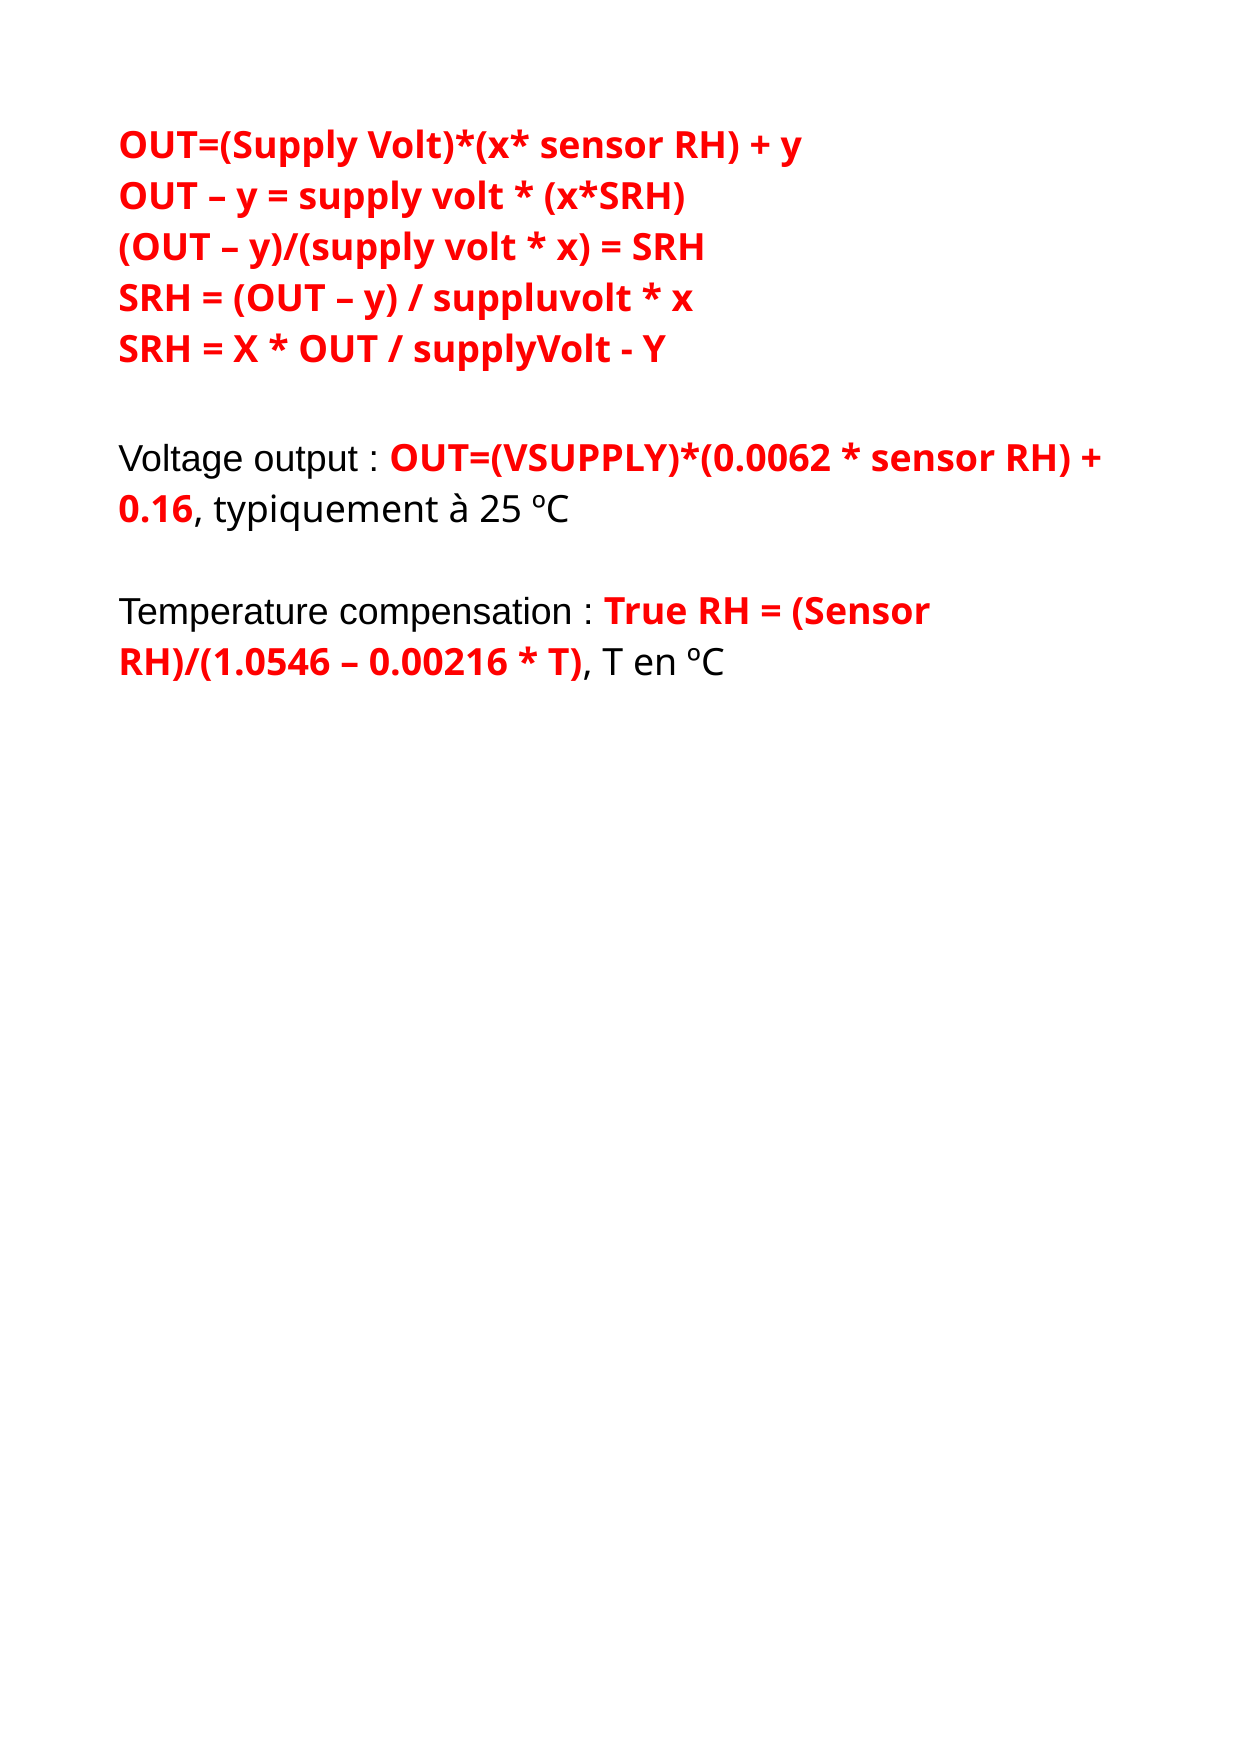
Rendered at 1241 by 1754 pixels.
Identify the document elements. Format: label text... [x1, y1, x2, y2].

text OUT – y = supply volt * (x*SRH) [118, 169, 1122, 220]
text OUT=(Supply Volt)*(x* sensor RH) + y [118, 118, 1122, 169]
text Temperature compensation : True RH = (Sensor RH)/(1.0546 – 0.00216 * T), T en ºC [118, 584, 1122, 686]
text Voltage output : OUT=(VSUPPLY)*(0.0062 * sensor RH) + 0.16, typiquement à 25 ºC [118, 431, 1122, 533]
text (OUT – y)/(supply volt * x) = SRH [118, 220, 1122, 271]
text SRH = (OUT – y) / suppluvolt * x [118, 271, 1122, 322]
text SRH = X * OUT / supplyVolt - Y [118, 322, 1122, 373]
